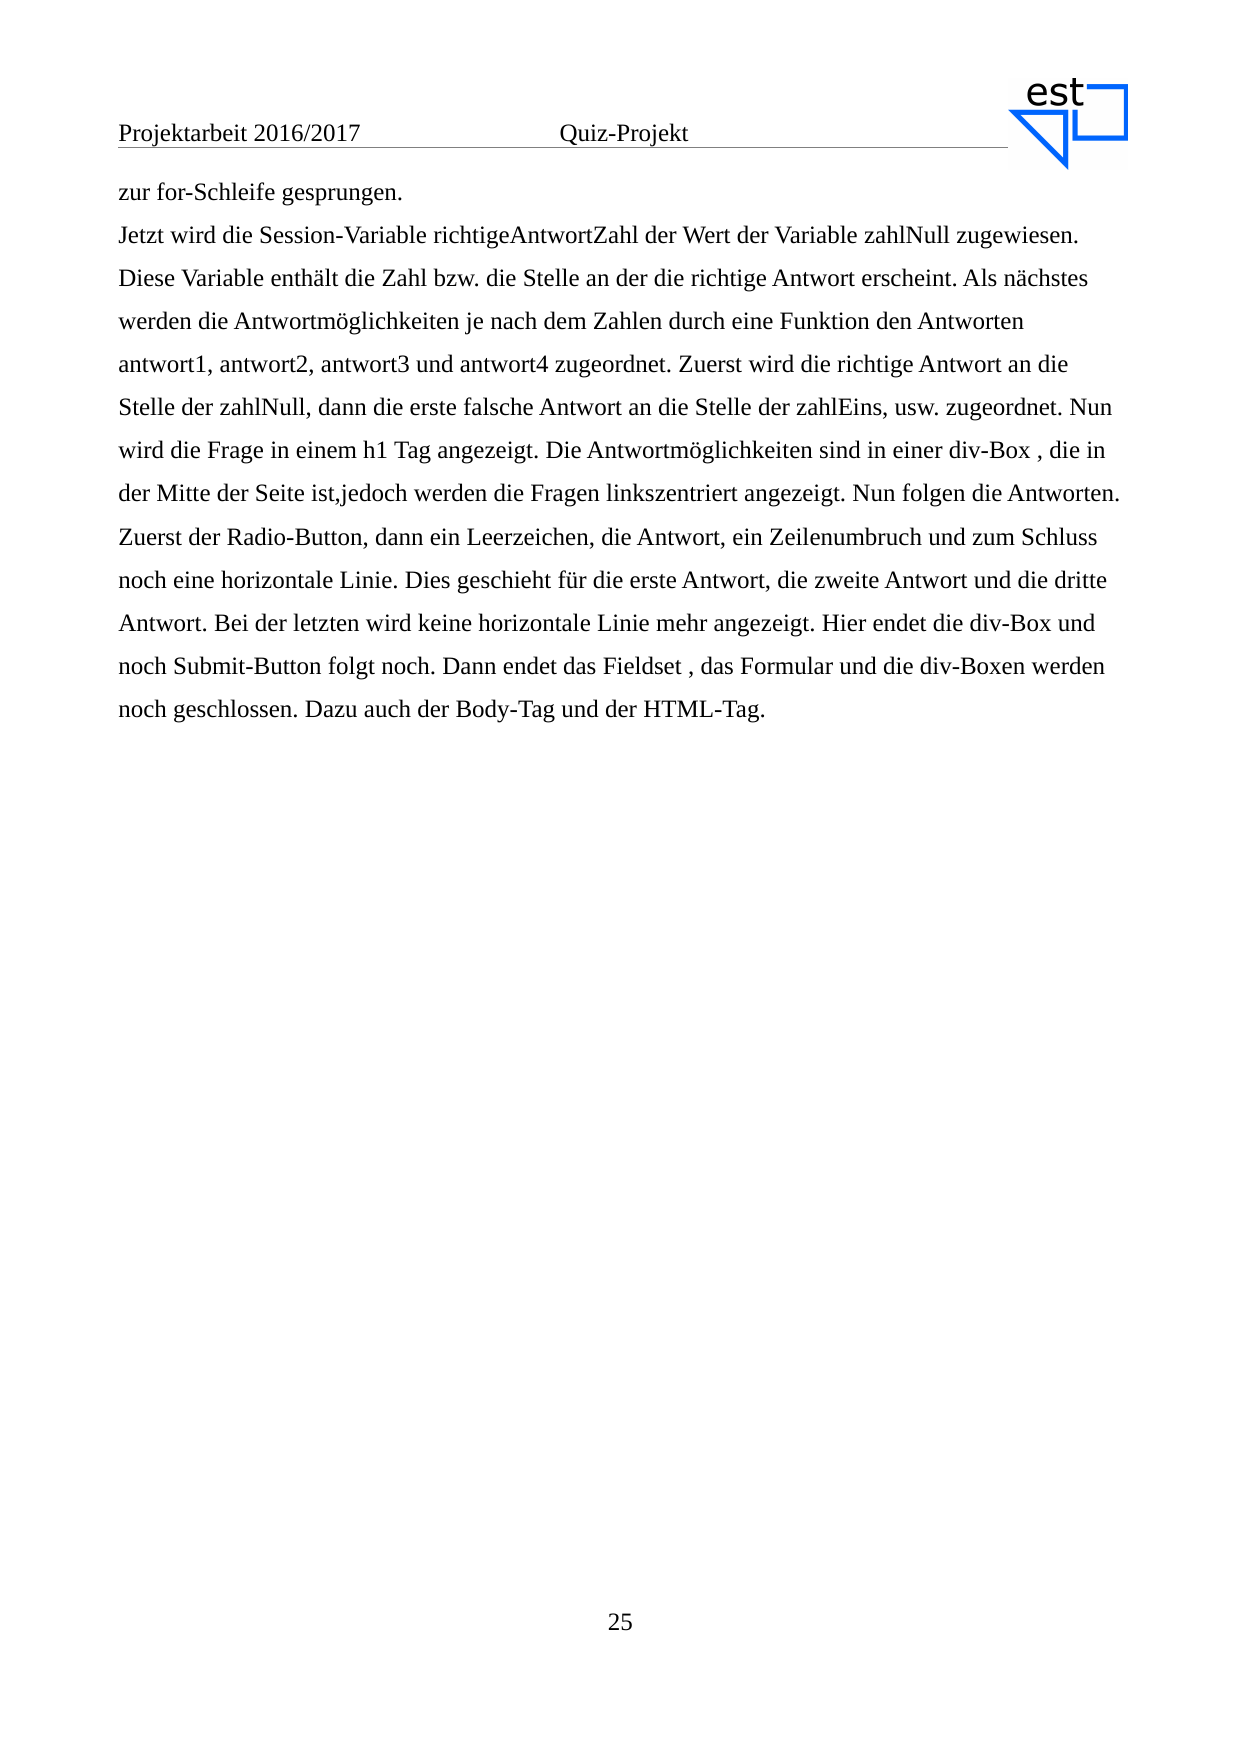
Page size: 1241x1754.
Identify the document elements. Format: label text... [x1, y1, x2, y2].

picture [1008, 78, 1128, 170]
text zur for-Schleife gesprungen. Jetzt wird die Session-Variable richtigeAntwortZahl der Wert der Variable zahlNull zugewiesen. Diese Variable enthält die Zahl bzw. die Stelle an der die richtige Antwort erscheint. Als nächstes werden die Antwortmöglichkeiten je nach dem Zahlen durch eine Funktion den Antworten antwort1, antwort2, antwort3 und antwort4 zugeordnet. Zuerst wird die richtige Antwort an die Stelle der zahlNull, dann die erste falsche Antwort an die Stelle der zahlEins, usw. zugeordnet. Nun wird die Frage in einem h1 Tag angezeigt. Die Antwortmöglichkeiten sind in einer div-Box , die in der Mitte der Seite ist,jedoch werden die Fragen linkszentriert angezeigt. Nun folgen die Antworten. Zuerst der Radio-Button, dann ein Leerzeichen, die Antwort, ein Zeilenumbruch und zum Schluss noch eine horizontale Linie. Dies geschieht für die erste Antwort, die zweite Antwort und die dritte Antwort. Bei der letzten wird keine horizontale Linie mehr angezeigt. Hier endet die div-Box und noch Submit-Button folgt noch. Dann endet das Fieldset , das Formular und die div-Boxen werden noch geschlossen. Dazu auch der Body-Tag und der HTML-Tag. [118, 177, 1122, 723]
